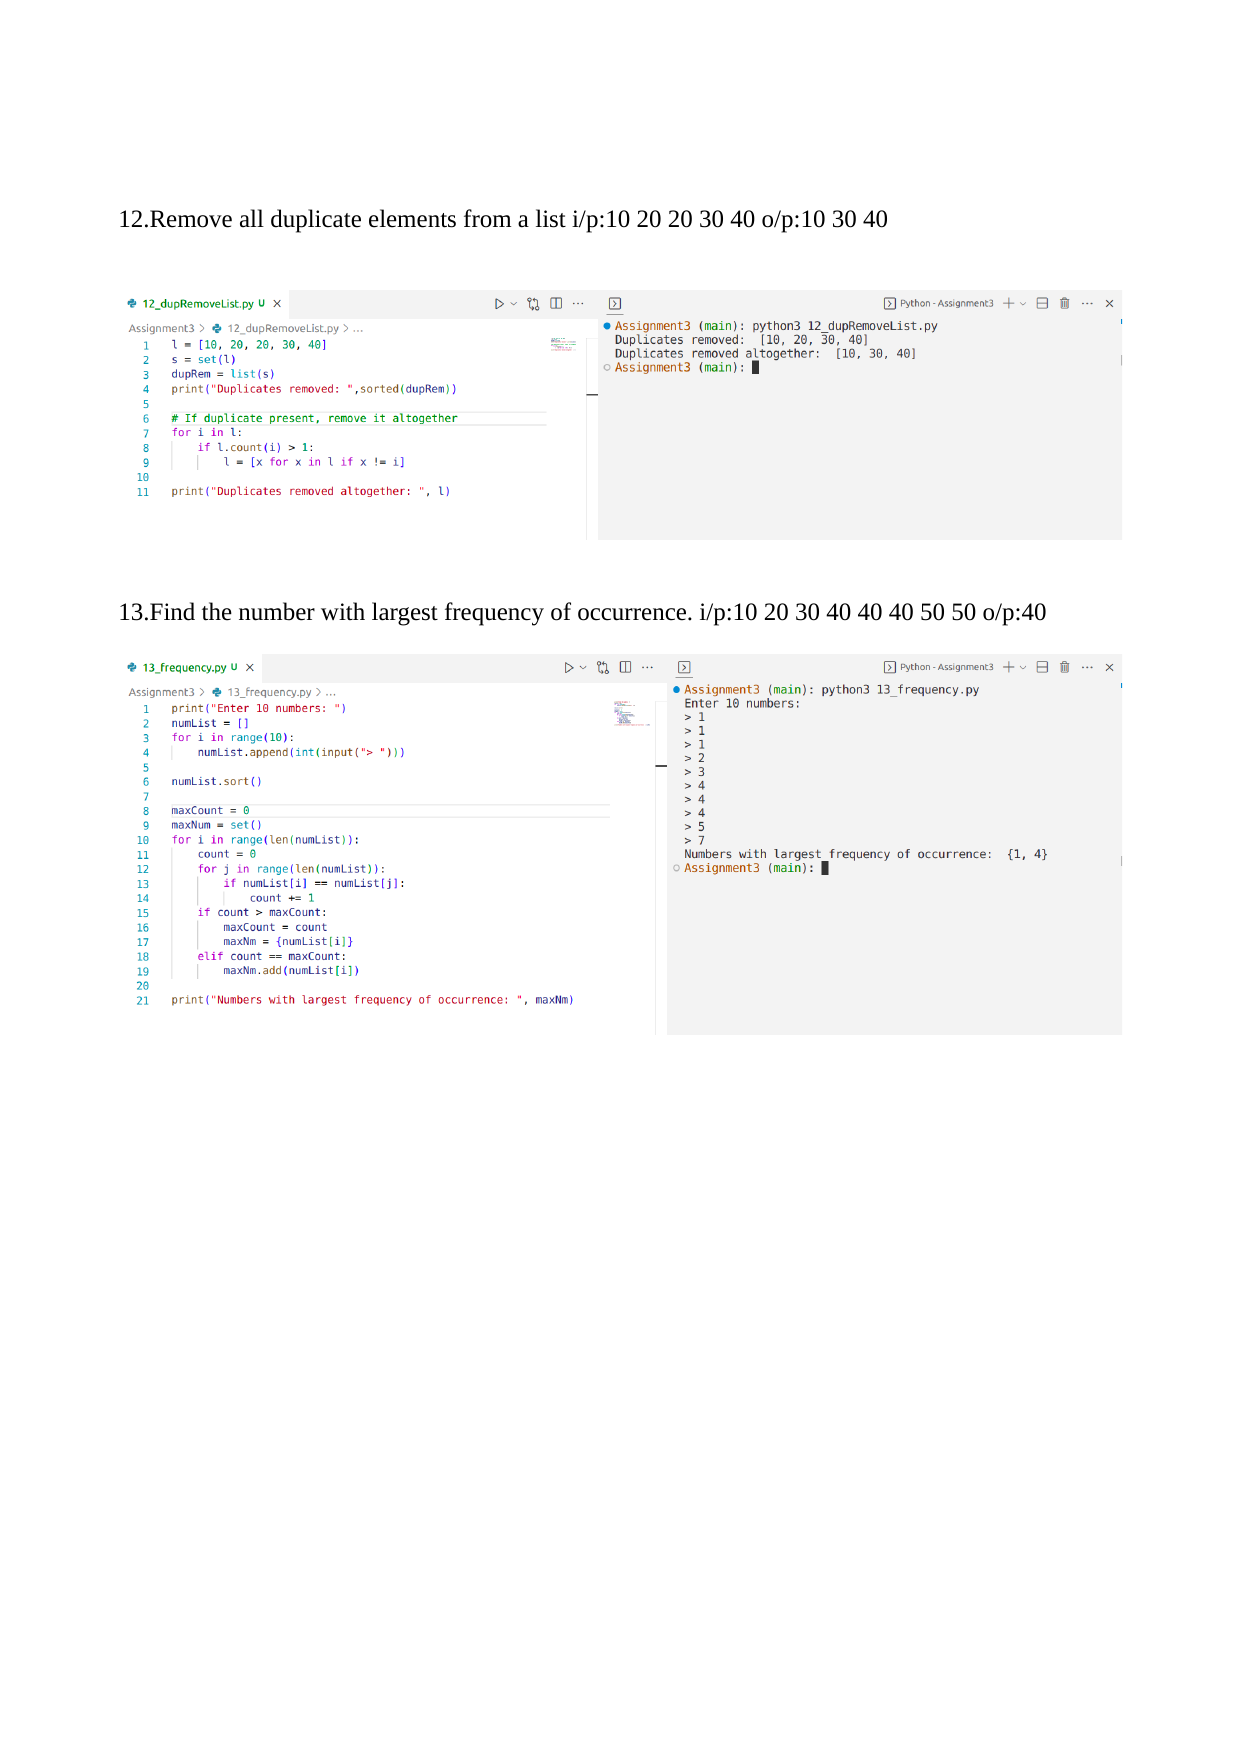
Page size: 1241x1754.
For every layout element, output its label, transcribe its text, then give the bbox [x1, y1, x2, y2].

picture [118, 654, 1123, 1035]
text 12.Remove all duplicate elements from a list i/p:10 20 20 30 40 o/p:10 30 40 [118, 204, 1122, 233]
picture [118, 290, 1123, 540]
text 13.Find the number with largest frequency of occurrence. i/p:10 20 30 40 40 40 50 50 o/p:40 [118, 597, 1122, 625]
